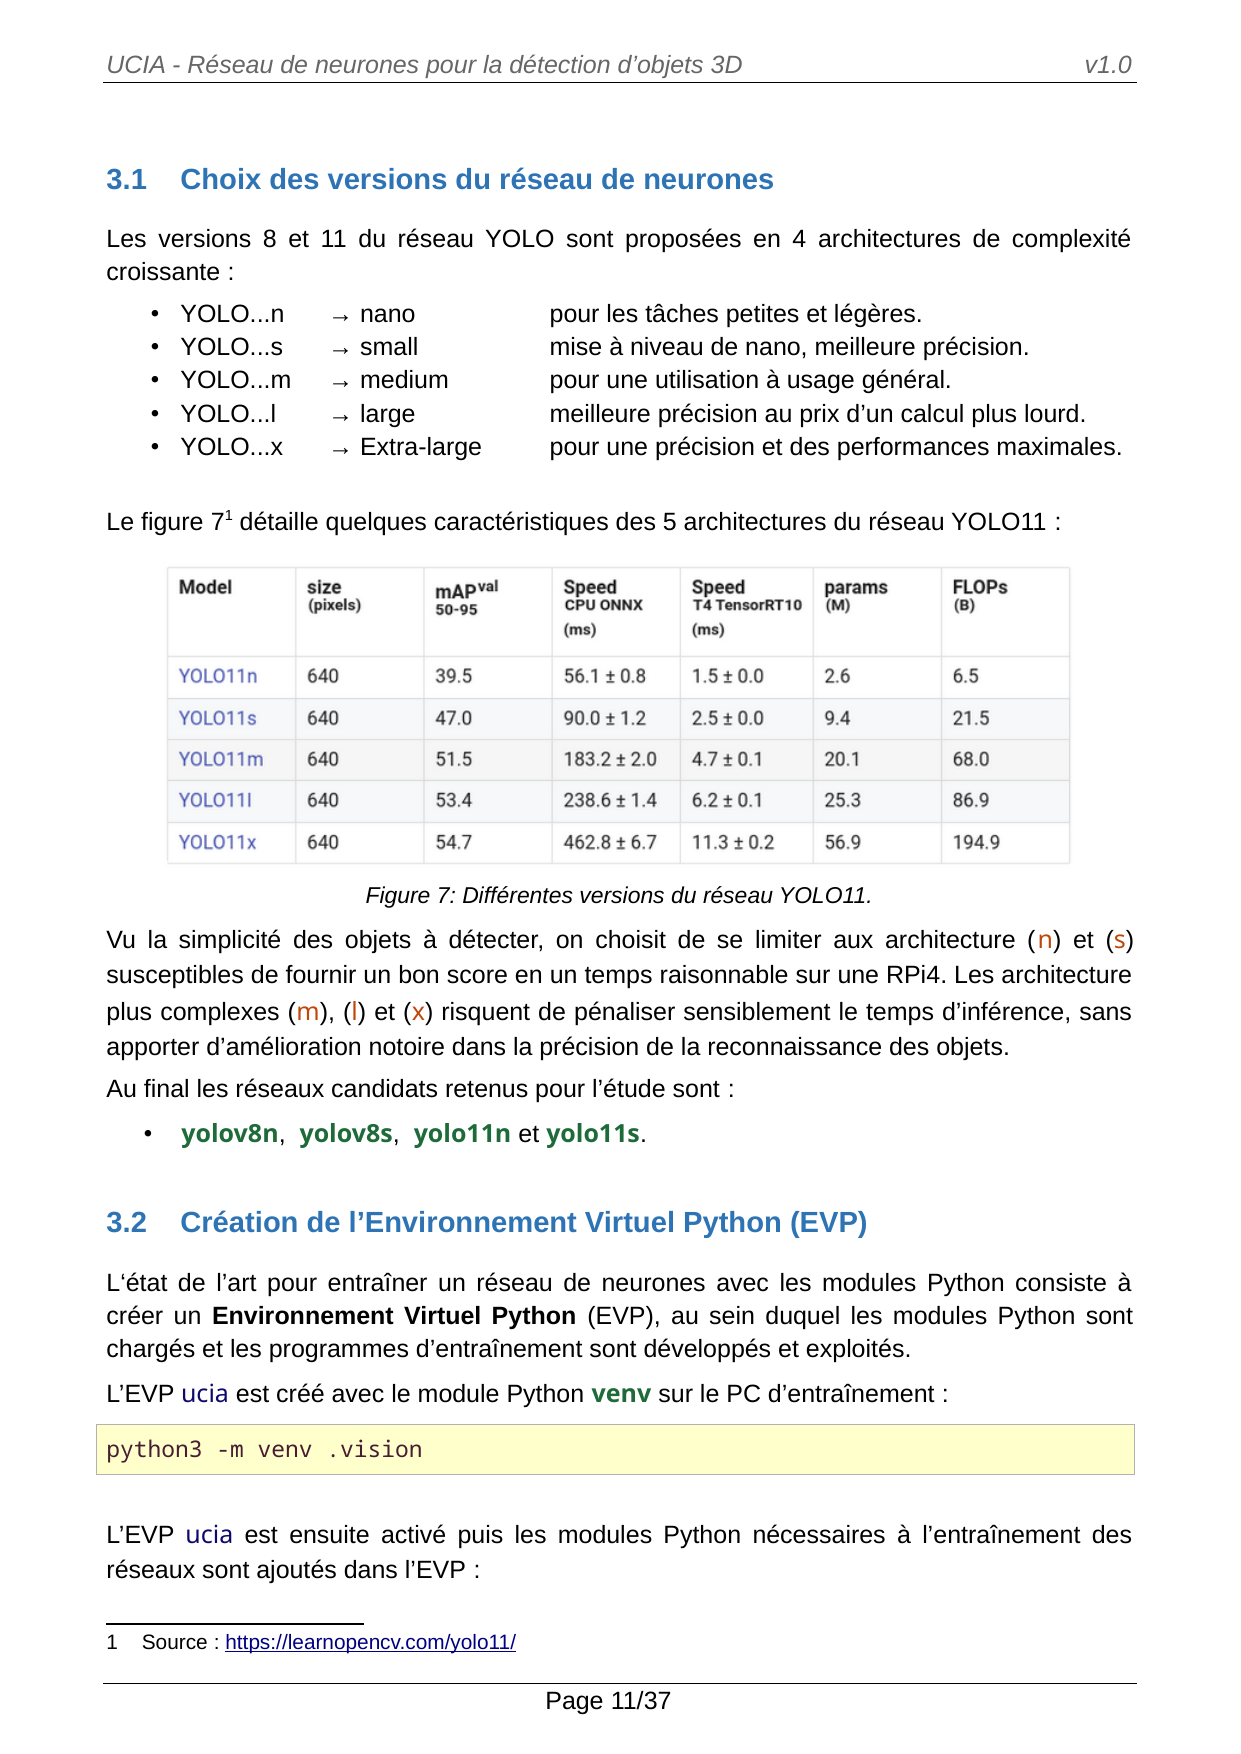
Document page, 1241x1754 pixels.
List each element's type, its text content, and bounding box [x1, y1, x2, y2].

text Au final les réseaux candidats retenus pour l’étude sont : [106, 1074, 1134, 1102]
subtitle Choix des versions du réseau de neurones [106, 162, 1134, 196]
text Figure 7: Différentes versions du réseau YOLO11. [160, 870, 1080, 908]
list yolov8n, yolov8s, yolo11n et yolo11s. [144, 1116, 1134, 1150]
list YOLO...n → nano pour les tâches petites et légères. [151, 299, 1134, 328]
subtitle Création de l’Environnement Virtuel Python (EVP) [106, 1206, 1134, 1239]
picture [160, 561, 1081, 870]
list YOLO...m → medium pour une utilisation à usage général. [151, 365, 1134, 394]
list YOLO...x → Extra-large pour une précision et des performances maximales. [151, 432, 1134, 461]
text L’EVP ucia est créé avec le module Python venv sur le PC d’entraînement : [106, 1376, 1134, 1410]
text python3 -m venv .vision [97, 1425, 1134, 1474]
text Les versions 8 et 11 du réseau YOLO sont proposées en 4 architectures de complexité croissante : [106, 224, 1134, 286]
text L‘état de l’art pour entraîner un réseau de neurones avec les modules Python consiste à créer un Environnement Virtuel Python (EVP), au sein duquel les modules Python sont chargés et les programmes d’entraînement sont développés et exploités. [106, 1268, 1134, 1362]
text Vu la simplicité des objets à détecter, on choisit de se limiter aux architecture (n) et (s) susceptibles de fournir un bon score en un temps raisonnable sur une RPi4. Les architecture plus complexes (m), (l) et (x) risquent de pénaliser sensiblement le temps d’inférence, sans apporter d’amélioration notoire dans la précision de la reconnaissance des objets. [106, 921, 1134, 1061]
text Source : https://learnopencv.com/yolo11/ [106, 1630, 1134, 1654]
list YOLO...l → large meilleure précision au prix d’un calcul plus lourd. [151, 398, 1134, 427]
text L’EVP ucia est ensuite activé puis les modules Python nécessaires à l’entraînement des réseaux sont ajoutés dans l’EVP : [106, 1516, 1134, 1583]
list YOLO...s → small mise à niveau de nano, meilleure précision. [151, 332, 1134, 361]
text Le figure 7 détaille quelques caractéristiques des 5 architectures du réseau YOLO11 : [106, 507, 1134, 535]
